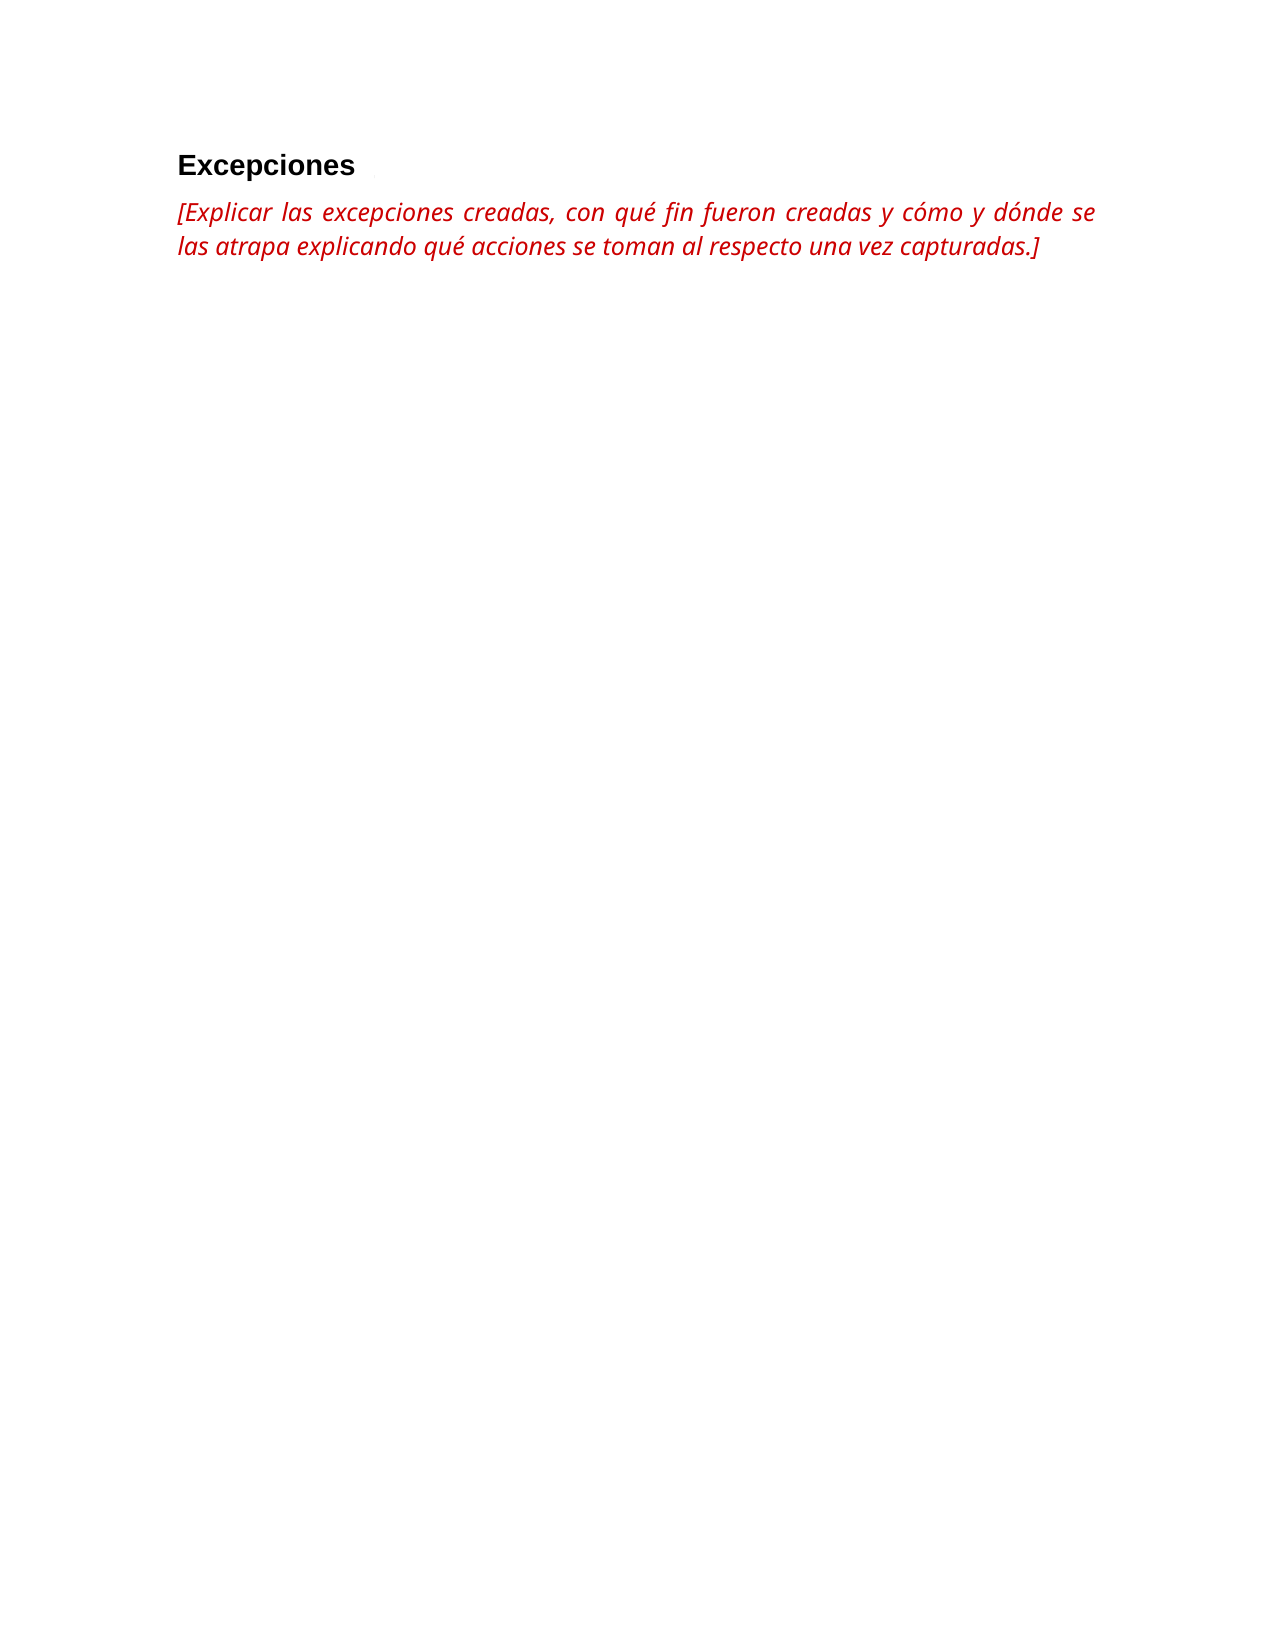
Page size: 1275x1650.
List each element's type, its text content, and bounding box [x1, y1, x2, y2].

text [Explicar las excepciones creadas, con qué fin fueron creadas y cómo y dónde se las atrapa explicando qué acciones se toman al respecto una vez capturadas.] [177, 195, 1098, 263]
subtitle Excepciones [177, 148, 1098, 187]
